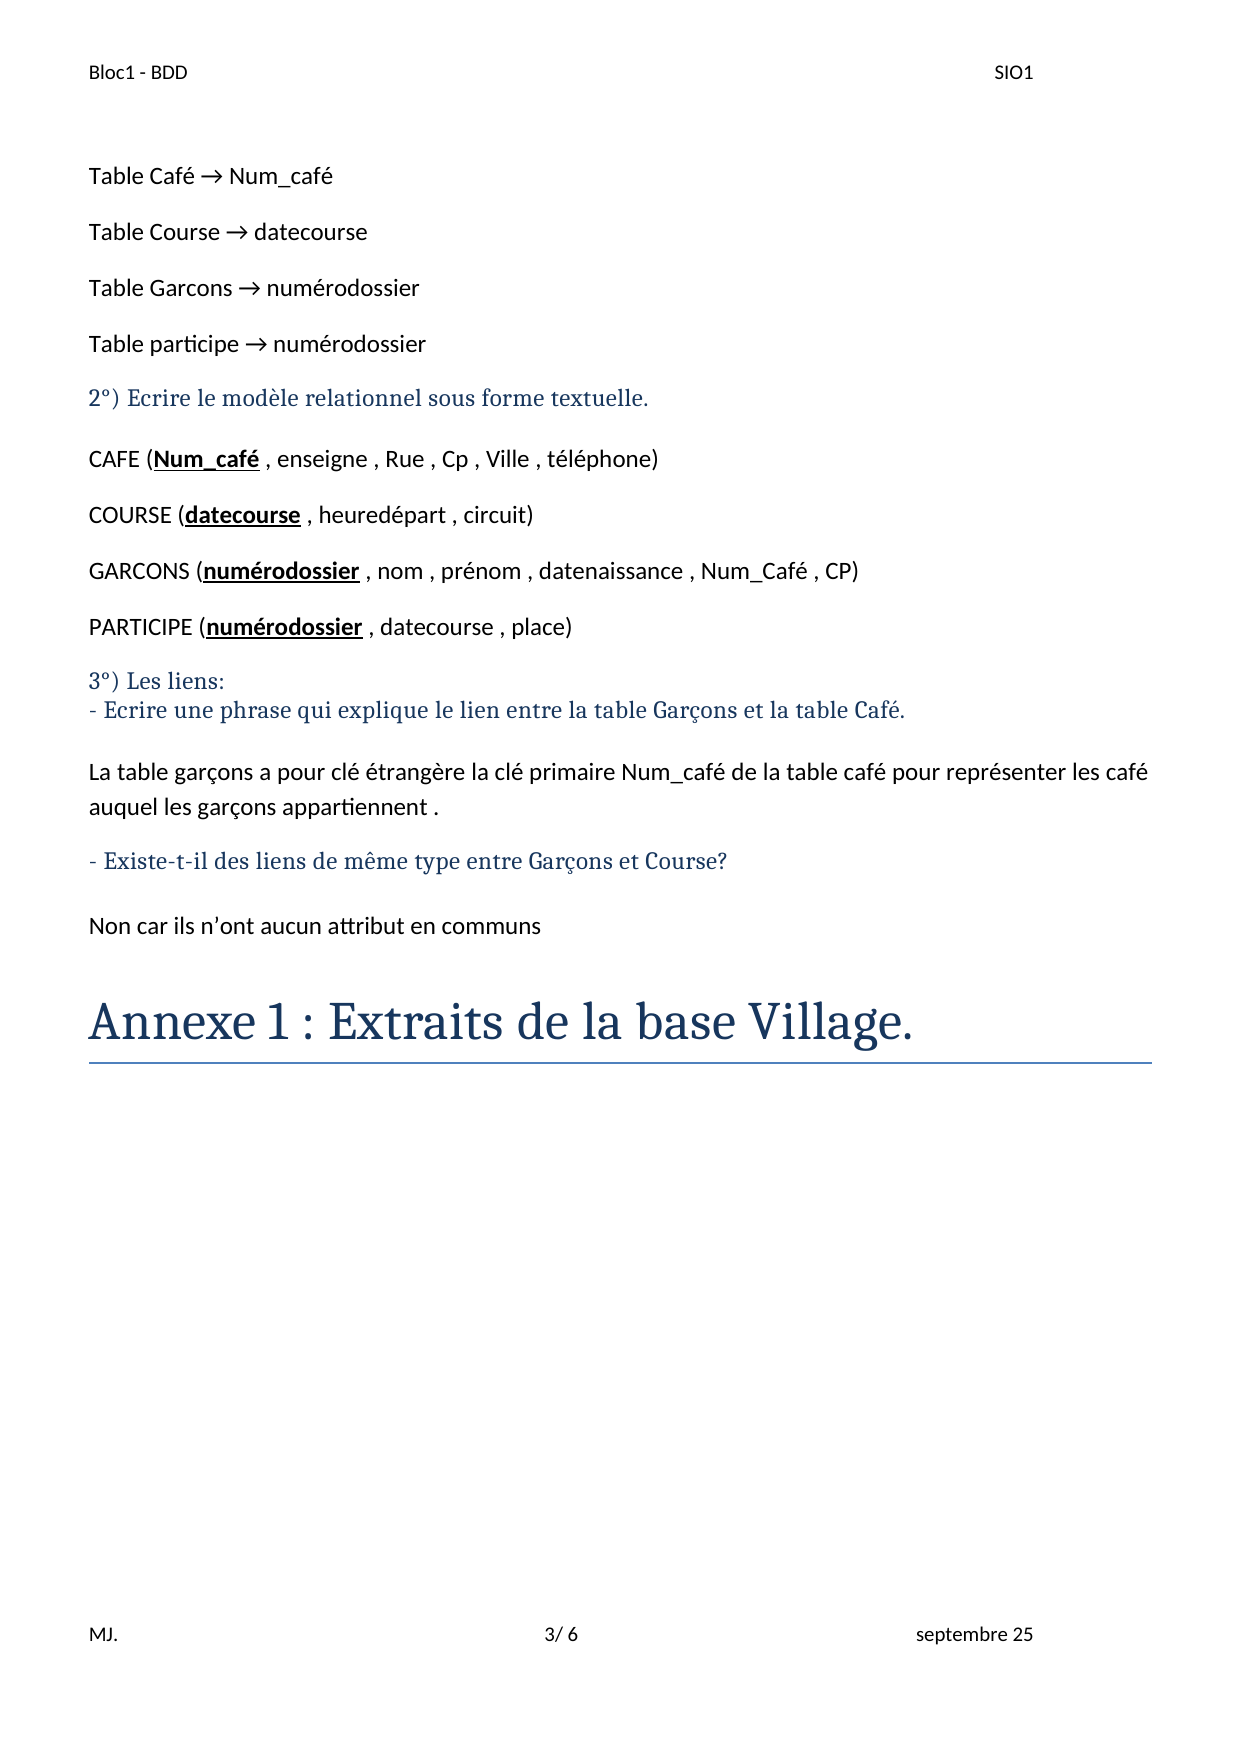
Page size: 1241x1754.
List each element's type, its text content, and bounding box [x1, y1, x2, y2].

text Table Course → datecourse [88, 216, 1152, 247]
text Table participe → numérodossier [88, 328, 1152, 358]
text Table Garcons → numérodossier [88, 272, 1152, 302]
text Annexe 1 : Extraits de la base Village. [88, 991, 1152, 1064]
text COURSE (datecourse , heuredépart , circuit) [88, 499, 1152, 530]
text PARTICIPE (numérodossier , datecourse , place) [88, 611, 1152, 642]
text 2°) Ecrire le modèle relationnel sous forme textuelle. [88, 384, 1152, 412]
text - Ecrire une phrase qui explique le lien entre la table Garçons et la table Café. [88, 696, 1152, 724]
text 3°) Les liens: [88, 667, 1152, 696]
text GARCONS (numérodossier , nom , prénom , datenaissance , Num_Café , CP) [88, 555, 1152, 586]
text Table Café → Num_café [88, 160, 1152, 191]
text La table garçons a pour clé étrangère la clé primaire Num_café de la table café pour représenter les café auquel les garçons appartiennent . [88, 756, 1152, 821]
text CAFE (Num_café , enseigne , Rue , Cp , Ville , téléphone) [88, 444, 1152, 474]
text Non car ils n’ont aucun attribut en communs [88, 910, 1152, 941]
list - Existe-t-il des liens de même type entre Garçons et Course? [88, 847, 1152, 875]
